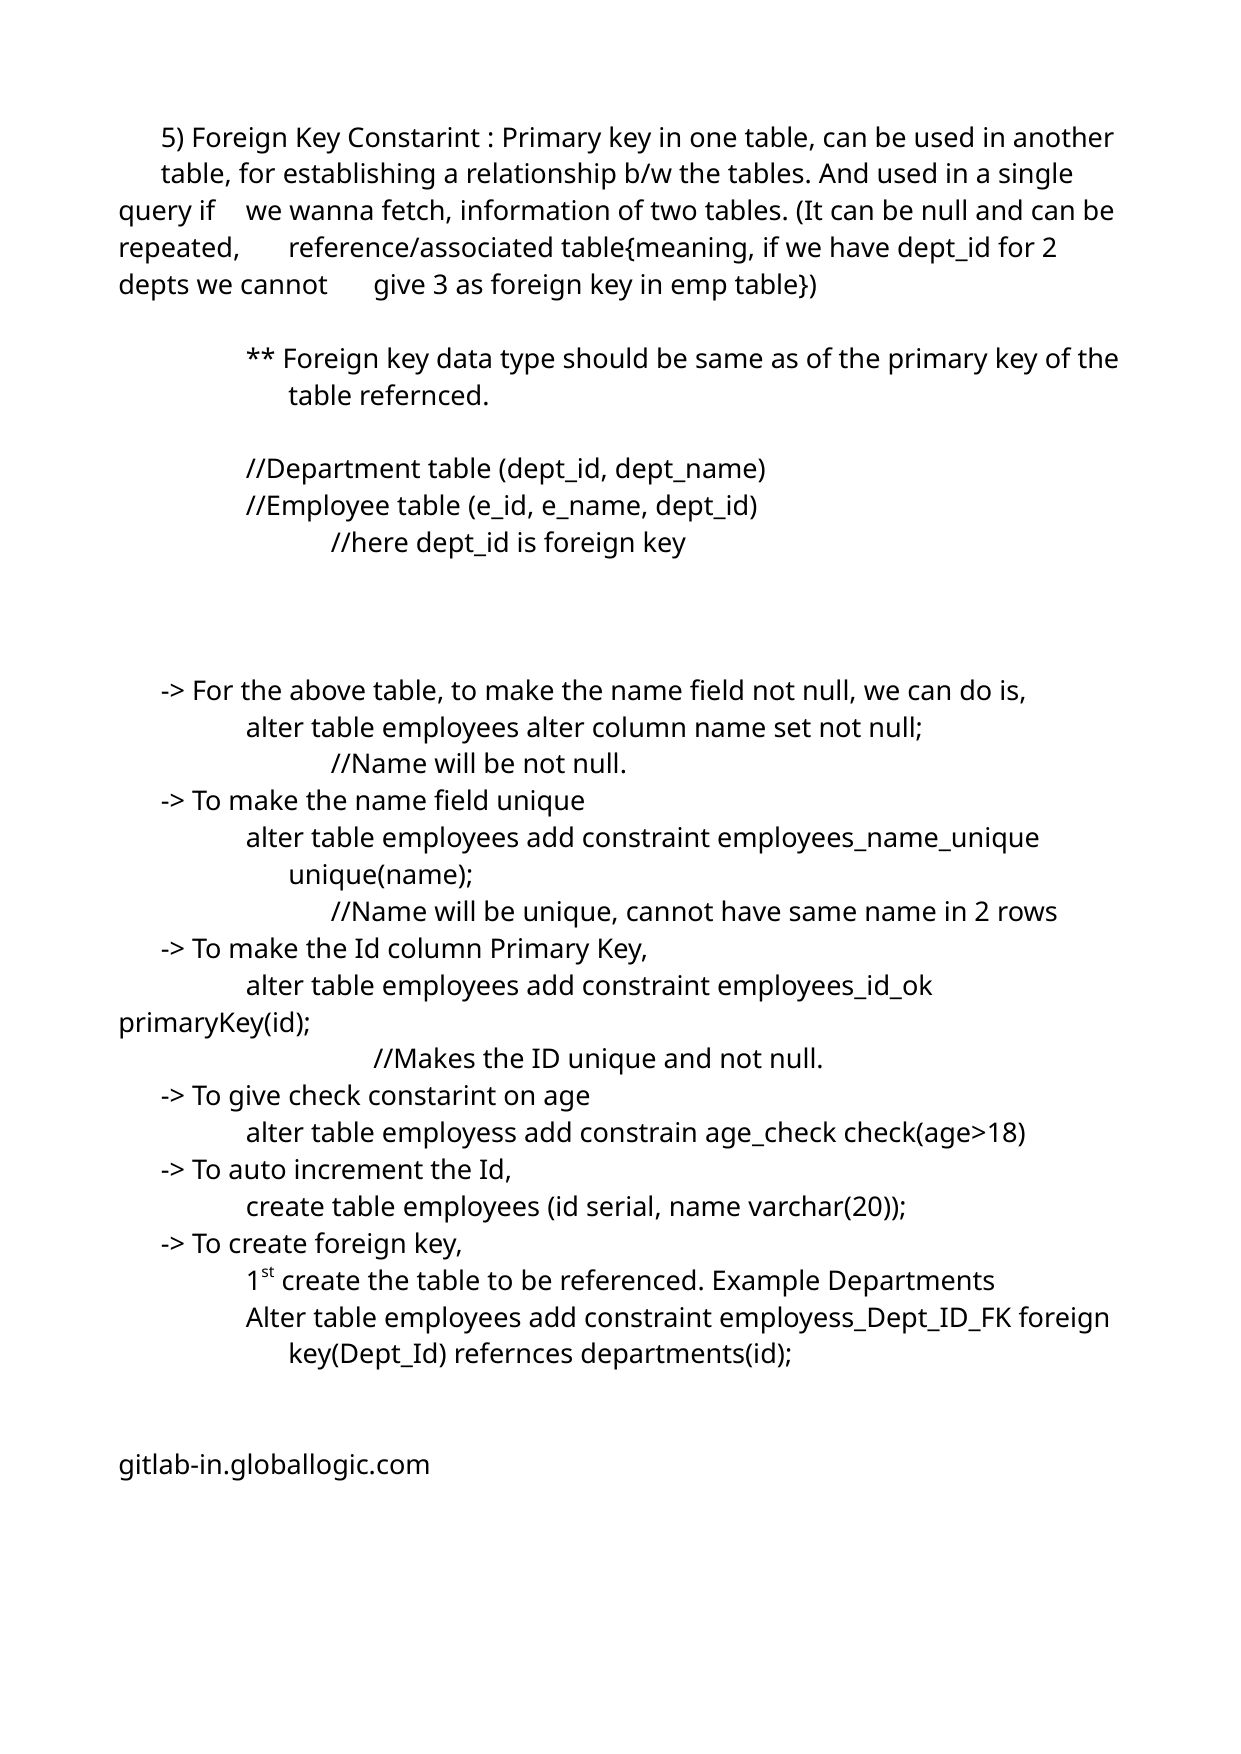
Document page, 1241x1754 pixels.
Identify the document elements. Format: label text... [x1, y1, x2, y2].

text ** Foreign key data type should be same as of the primary key of the table refernced. [118, 339, 1122, 413]
text alter table employees add constraint employees_id_ok primaryKey(id); [118, 966, 1122, 1040]
text alter table employees add constraint employees_name_unique unique(name); [118, 819, 1122, 892]
text -> To make the Id column Primary Key, [118, 929, 1122, 966]
text -> To auto increment the Id, [118, 1151, 1122, 1187]
text -> For the above table, to make the name field not null, we can do is, [118, 671, 1122, 708]
text //here dept_id is foreign key [118, 524, 1122, 561]
text //Name will be unique, cannot have same name in 2 rows [118, 892, 1122, 929]
text gitlab-in.globallogic.com [118, 1446, 1122, 1482]
text -> To create foreign key, [118, 1224, 1122, 1261]
text alter table employess add constrain age_check check(age>18) [118, 1114, 1122, 1151]
text 1st create the table to be referenced. Example Departments [118, 1261, 1122, 1298]
text create table employees (id serial, name varchar(20)); [118, 1187, 1122, 1224]
text alter table employees alter column name set not null; [118, 708, 1122, 745]
text //Makes the ID unique and not null. [118, 1040, 1122, 1077]
text //Employee table (e_id, e_name, dept_id) [118, 487, 1122, 524]
text Alter table employees add constraint employess_Dept_ID_FK foreign key(Dept_Id) refernces departments(id); [118, 1298, 1122, 1372]
text 5) Foreign Key Constarint : Primary key in one table, can be used in another table, for establishing a relationship b/w the tables. And used in a single query if we wanna fetch, information of two tables. (It can be null and can be repeated, reference/associated table{meaning, if we have dept_id for 2 depts we cannot give 3 as foreign key in emp table}) [118, 118, 1122, 302]
text //Name will be not null. [118, 745, 1122, 782]
text -> To make the name field unique [118, 782, 1122, 819]
text //Department table (dept_id, dept_name) [118, 450, 1122, 487]
text -> To give check constarint on age [118, 1077, 1122, 1114]
